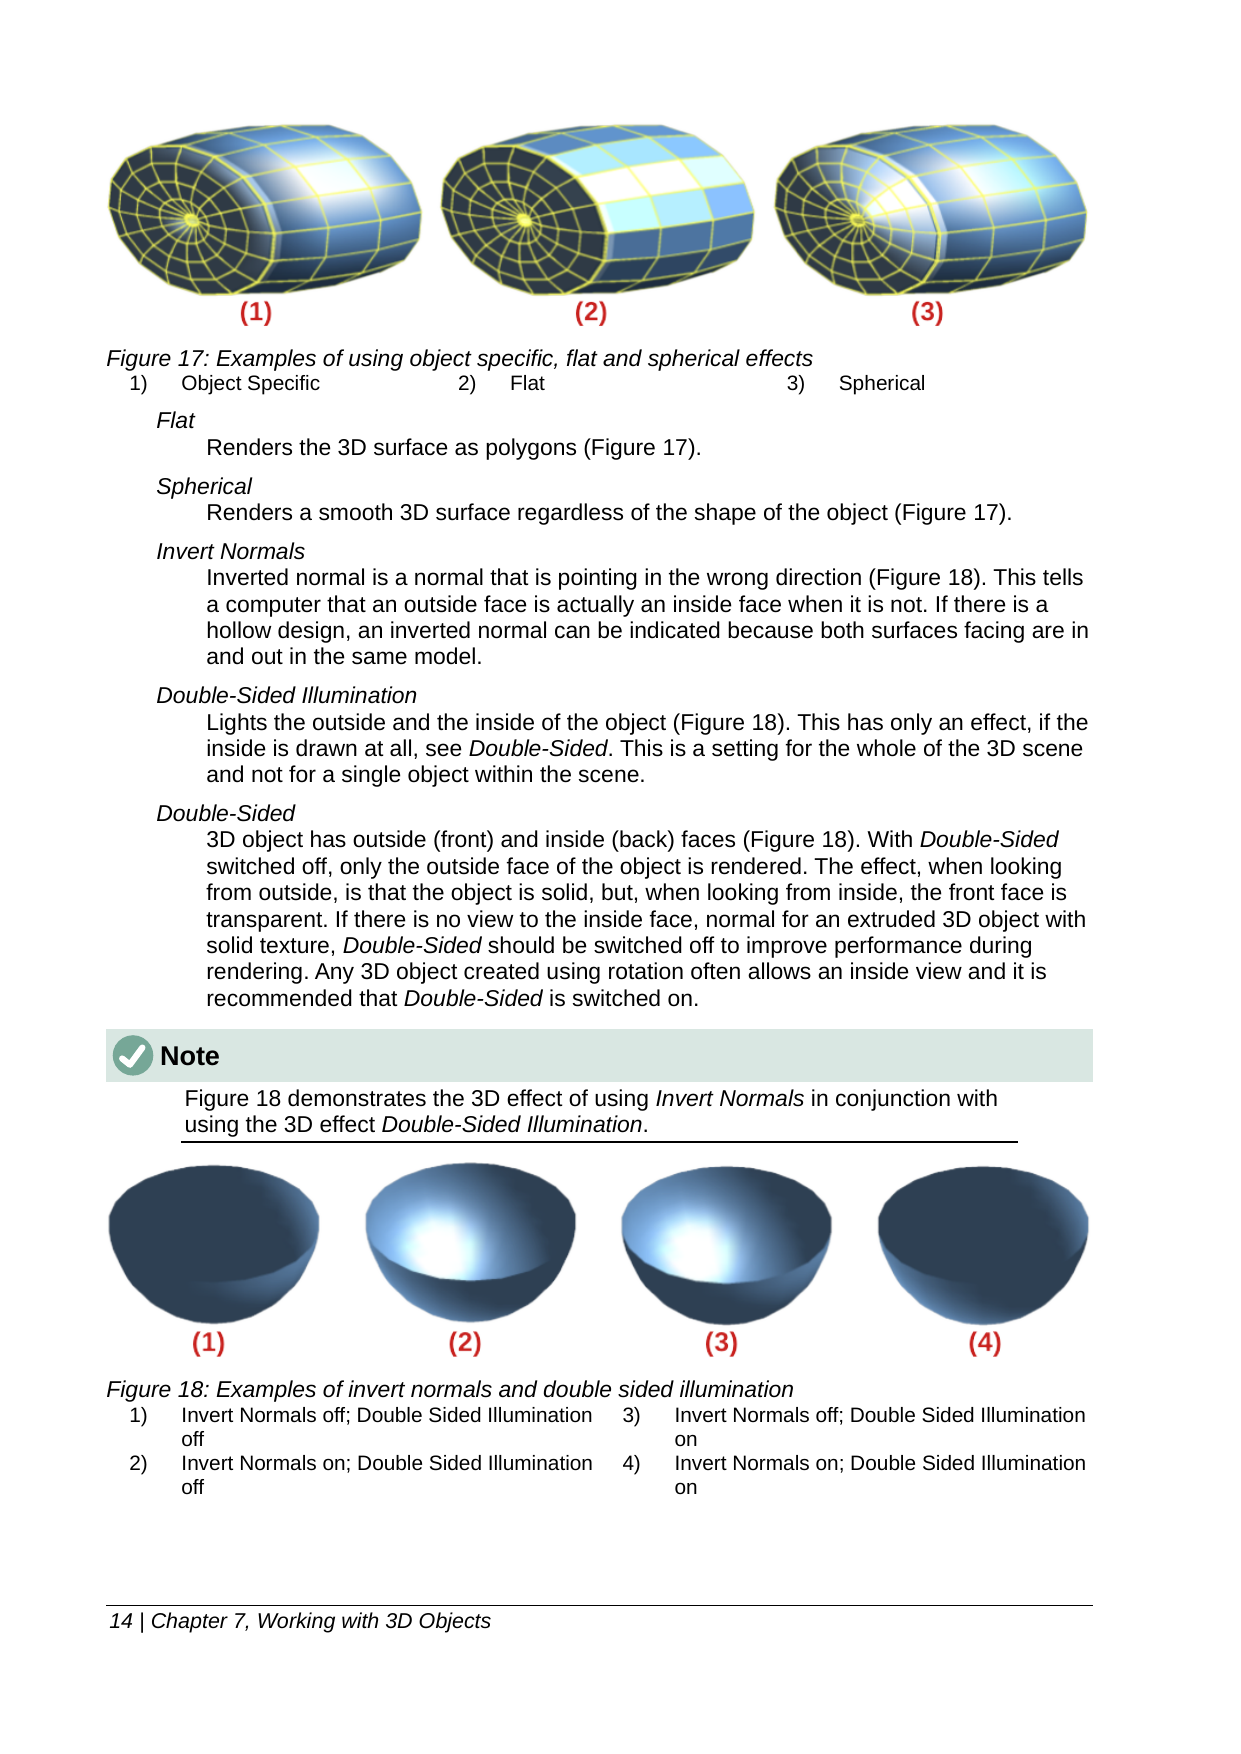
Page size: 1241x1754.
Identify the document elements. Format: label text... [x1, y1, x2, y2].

picture [106, 118, 1093, 333]
list Object Specific [148, 371, 435, 395]
text Flat [156, 407, 1093, 434]
text Figure 18 demonstrates the 3D effect of using Invert Normals in conjunction with using the 3D effect Double-Sided Illumination. [181, 1082, 1018, 1141]
text Inverted normal is a normal that is pointing in the wrong direction (Figure 18). This tells a computer that an outside face is actually an inside face when it is not. If there is a hollow design, an inverted normal can be indicated because both surfaces facing are in and out in the same model. [206, 564, 1093, 670]
text 3D object has outside (front) and inside (back) faces (Figure 18). With Double-Sided switched off, only the outside face of the object is rendered. The effect, when looking from outside, is that the object is solid, but, when looking from inside, the front face is transparent. If there is no view to the inside face, normal for an extruded 3D object with solid texture, Double-Sided should be switched off to improve performance during rendering. Any 3D object created using rotation often allows an inside view and it is recommended that Double-Sided is switched on. [206, 826, 1093, 1011]
subtitle Note [106, 1029, 1093, 1082]
list Invert Normals on; Double Sided Illumination off [148, 1451, 599, 1498]
list Invert Normals on; Double Sided Illumination on [641, 1451, 1093, 1498]
text Double-Sided Illumination [156, 682, 1093, 708]
text Invert Normals [156, 538, 1093, 564]
text Lights the outside and the inside of the object (Figure 18). This has only an effect, if the inside is drawn at all, see Double-Sided. This is a setting for the whole of the 3D scene and not for a single object within the scene. [206, 708, 1093, 788]
picture [106, 1161, 1093, 1364]
list Spherical [805, 371, 1093, 395]
text Renders a smooth 3D surface regardless of the shape of the object (Figure 17). [206, 499, 1093, 525]
text Figure 17: Examples of using object specific, flat and spherical effects [106, 345, 1093, 371]
text Spherical [156, 473, 1093, 499]
text Renders the 3D surface as polygons (Figure 17). [206, 434, 1093, 460]
list Flat [476, 371, 764, 395]
list Invert Normals off; Double Sided Illumination off [148, 1403, 599, 1451]
text Figure 18: Examples of invert normals and double sided illumination [106, 1376, 1093, 1403]
text Double-Sided [156, 800, 1093, 826]
list Invert Normals off; Double Sided Illumination on [641, 1403, 1093, 1451]
